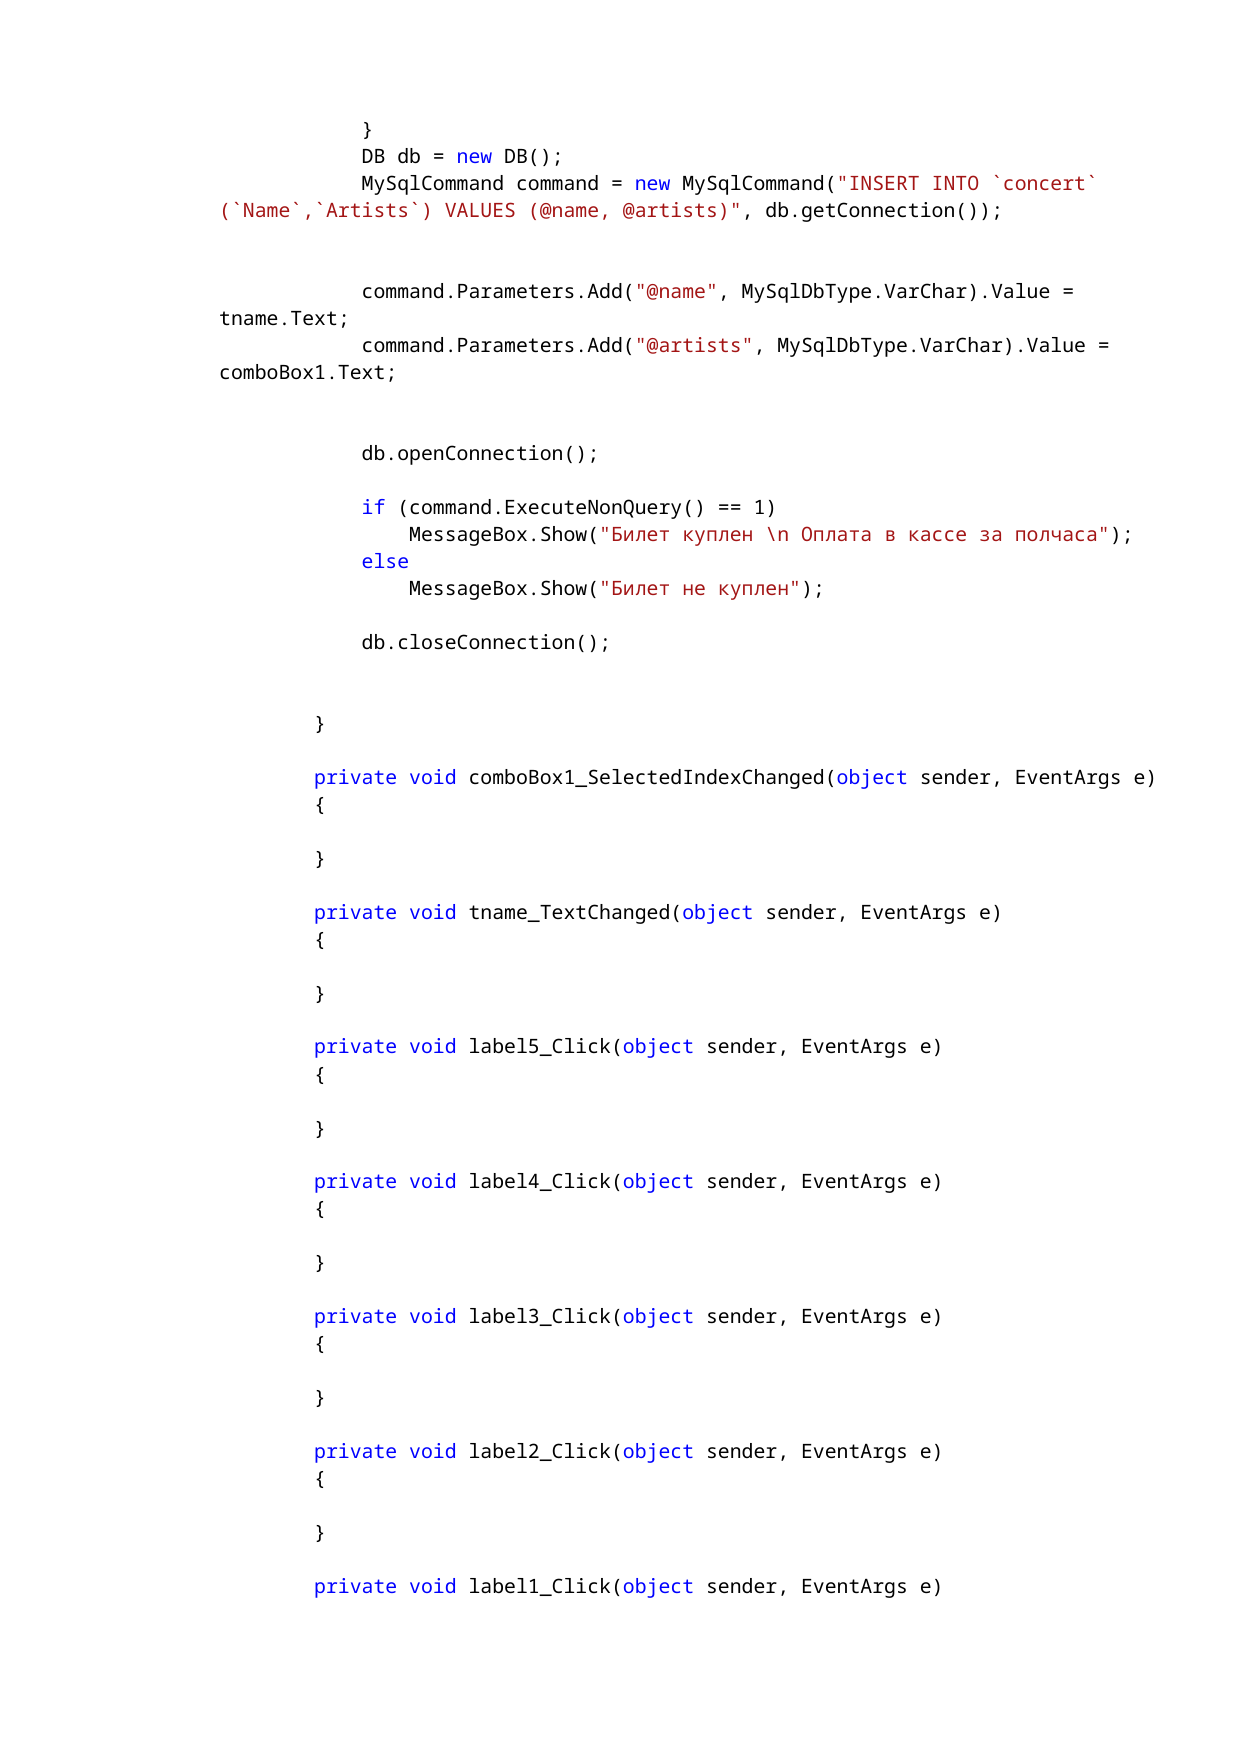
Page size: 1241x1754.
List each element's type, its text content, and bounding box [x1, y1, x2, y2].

text command.Parameters.Add("@artists", MySqlDbType.VarChar).Value = comboBox1.Text; [219, 331, 1157, 385]
text } [219, 979, 1157, 1006]
text { [219, 925, 1157, 952]
text } [219, 844, 1157, 871]
text } [219, 1383, 1157, 1411]
text private void label2_Click(object sender, EventArgs e) [219, 1437, 1157, 1464]
text } [219, 1518, 1157, 1545]
text MessageBox.Show("Билет не куплен"); [219, 574, 1157, 601]
text { [219, 1464, 1157, 1491]
text { [219, 1195, 1157, 1222]
text if (command.ExecuteNonQuery() == 1) [219, 493, 1157, 520]
text private void label5_Click(object sender, EventArgs e) [219, 1033, 1157, 1060]
text { [219, 1060, 1157, 1087]
text { [219, 1329, 1157, 1357]
text } [219, 709, 1157, 736]
text MessageBox.Show("Билет куплен \n Оплата в кассе за полчаса"); [219, 520, 1157, 547]
text } [219, 1249, 1157, 1276]
text else [219, 547, 1157, 574]
text db.openConnection(); [219, 439, 1157, 466]
text private void label4_Click(object sender, EventArgs e) [219, 1168, 1157, 1195]
text MySqlCommand command = new MySqlCommand("INSERT INTO `concert` (`Name`,`Artists`) VALUES (@name, @artists)", db.getConnection()); [219, 169, 1157, 223]
text private void comboBox1_SelectedIndexChanged(object sender, EventArgs e) [219, 763, 1157, 790]
text db.closeConnection(); [219, 628, 1157, 655]
text } [219, 116, 1157, 142]
text } [219, 1114, 1157, 1141]
text command.Parameters.Add("@name", MySqlDbType.VarChar).Value = tname.Text; [219, 277, 1157, 331]
text DB db = new DB(); [219, 142, 1157, 169]
text private void tname_TextChanged(object sender, EventArgs e) [219, 898, 1157, 925]
text { [219, 790, 1157, 817]
text private void label1_Click(object sender, EventArgs e) [219, 1572, 1157, 1599]
text private void label3_Click(object sender, EventArgs e) [219, 1303, 1157, 1329]
